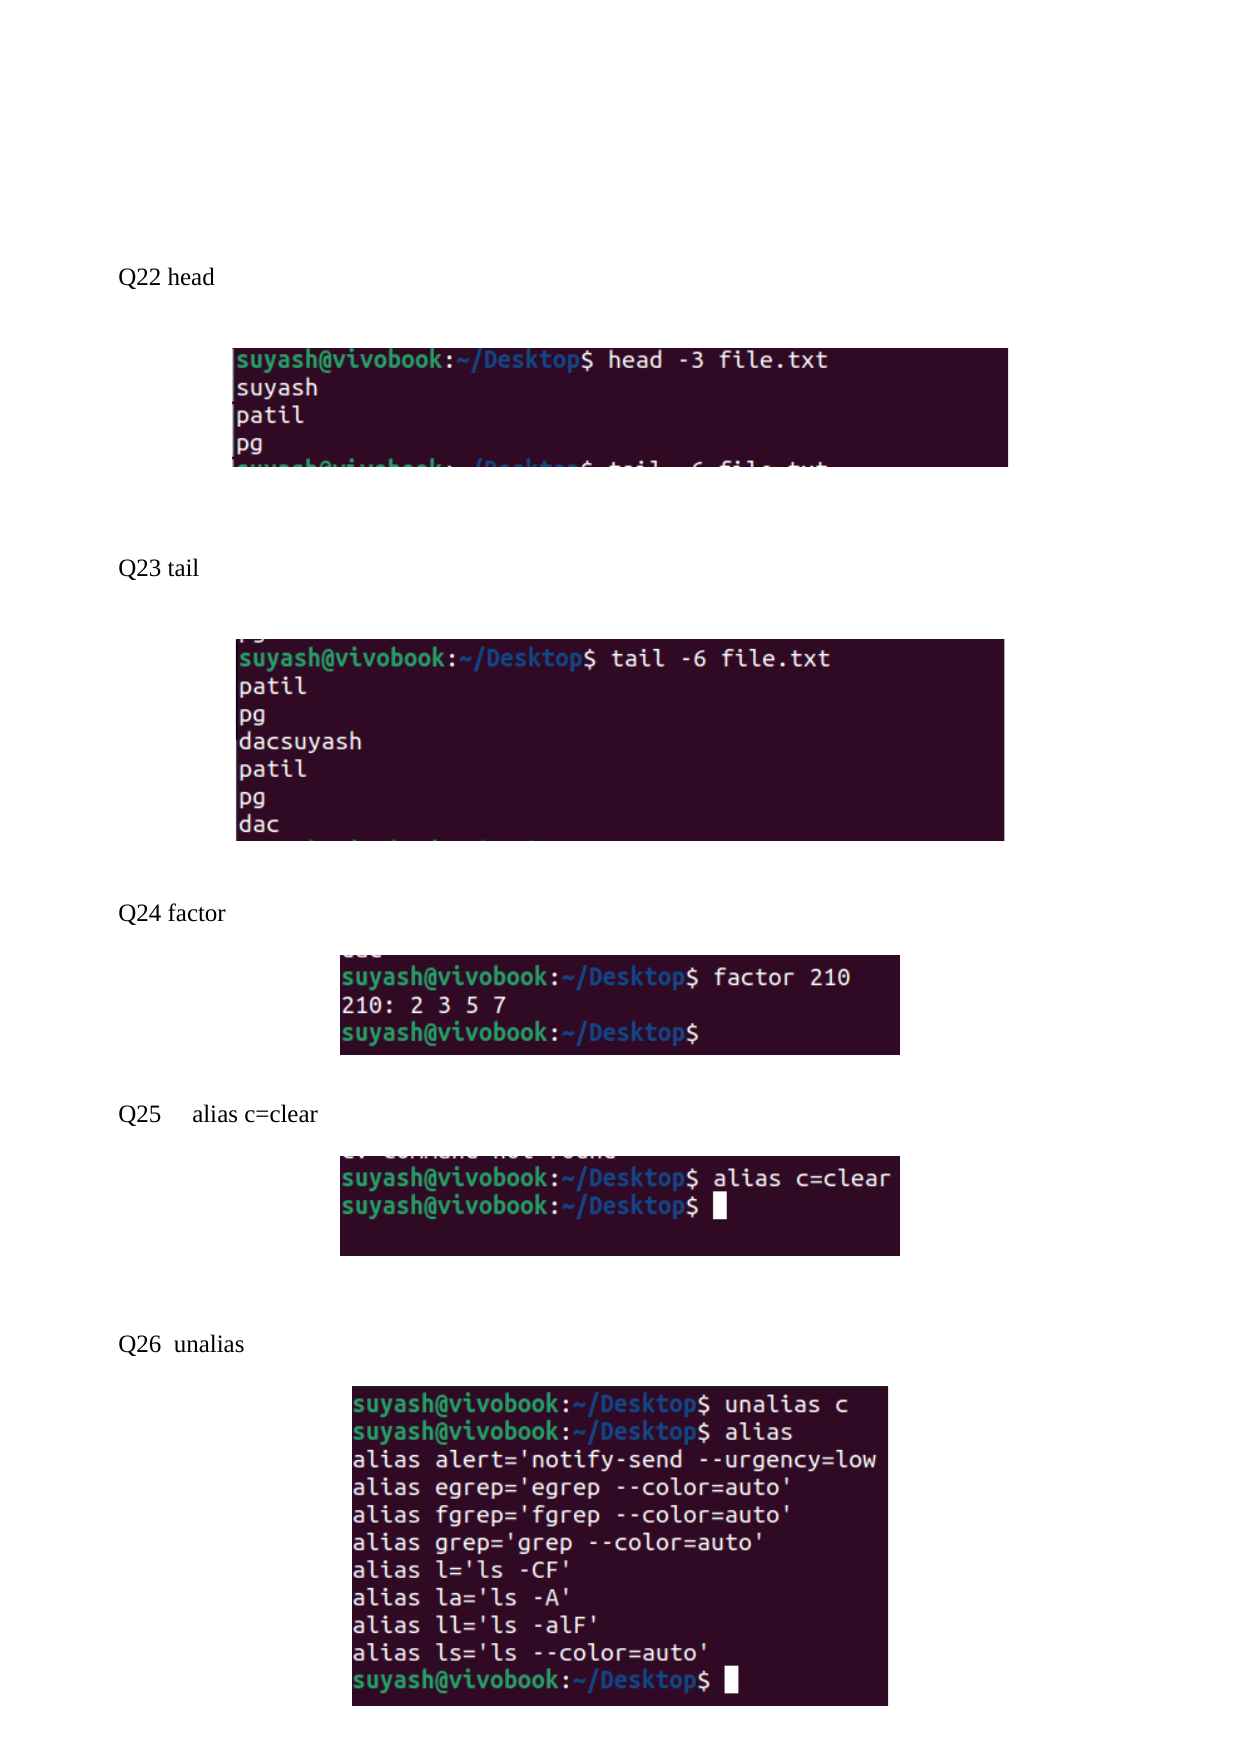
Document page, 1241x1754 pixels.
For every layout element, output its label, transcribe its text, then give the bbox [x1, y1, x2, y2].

text Q23 tail [118, 553, 1122, 582]
picture [235, 639, 1005, 841]
picture [340, 955, 900, 1055]
picture [232, 348, 1009, 467]
picture [340, 1156, 900, 1256]
text Q22 head [118, 262, 1122, 291]
picture [352, 1386, 889, 1706]
text Q25 alias c=clear [118, 1099, 1122, 1128]
text Q24 factor [118, 898, 1122, 927]
text Q26 unalias [118, 1329, 1122, 1358]
